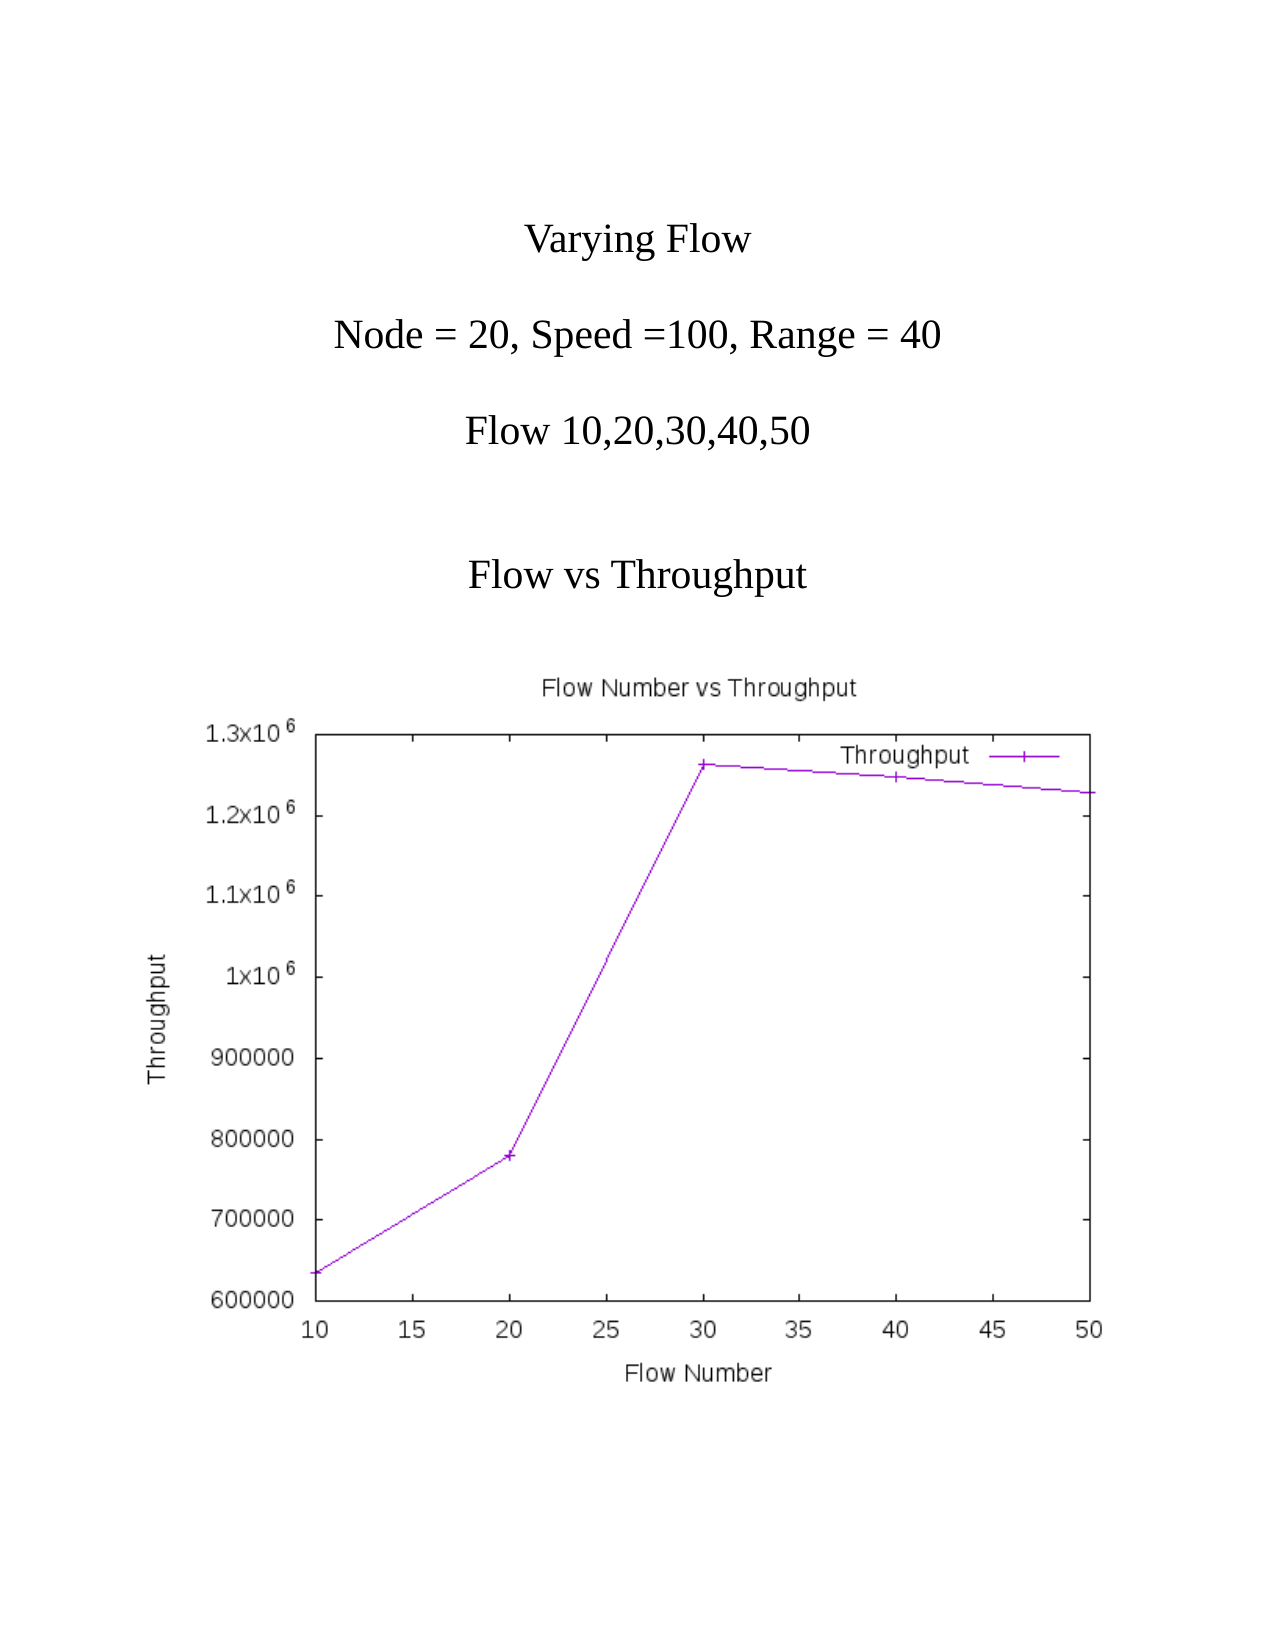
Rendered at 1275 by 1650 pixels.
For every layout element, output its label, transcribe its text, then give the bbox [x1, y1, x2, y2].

text Flow 10,20,30,40,50 [118, 406, 1157, 453]
picture [137, 645, 1138, 1396]
text Flow vs Throughput [118, 549, 1157, 597]
text Node = 20, Speed =100, Range = 40 [118, 310, 1157, 358]
text Varying Flow [118, 214, 1157, 262]
